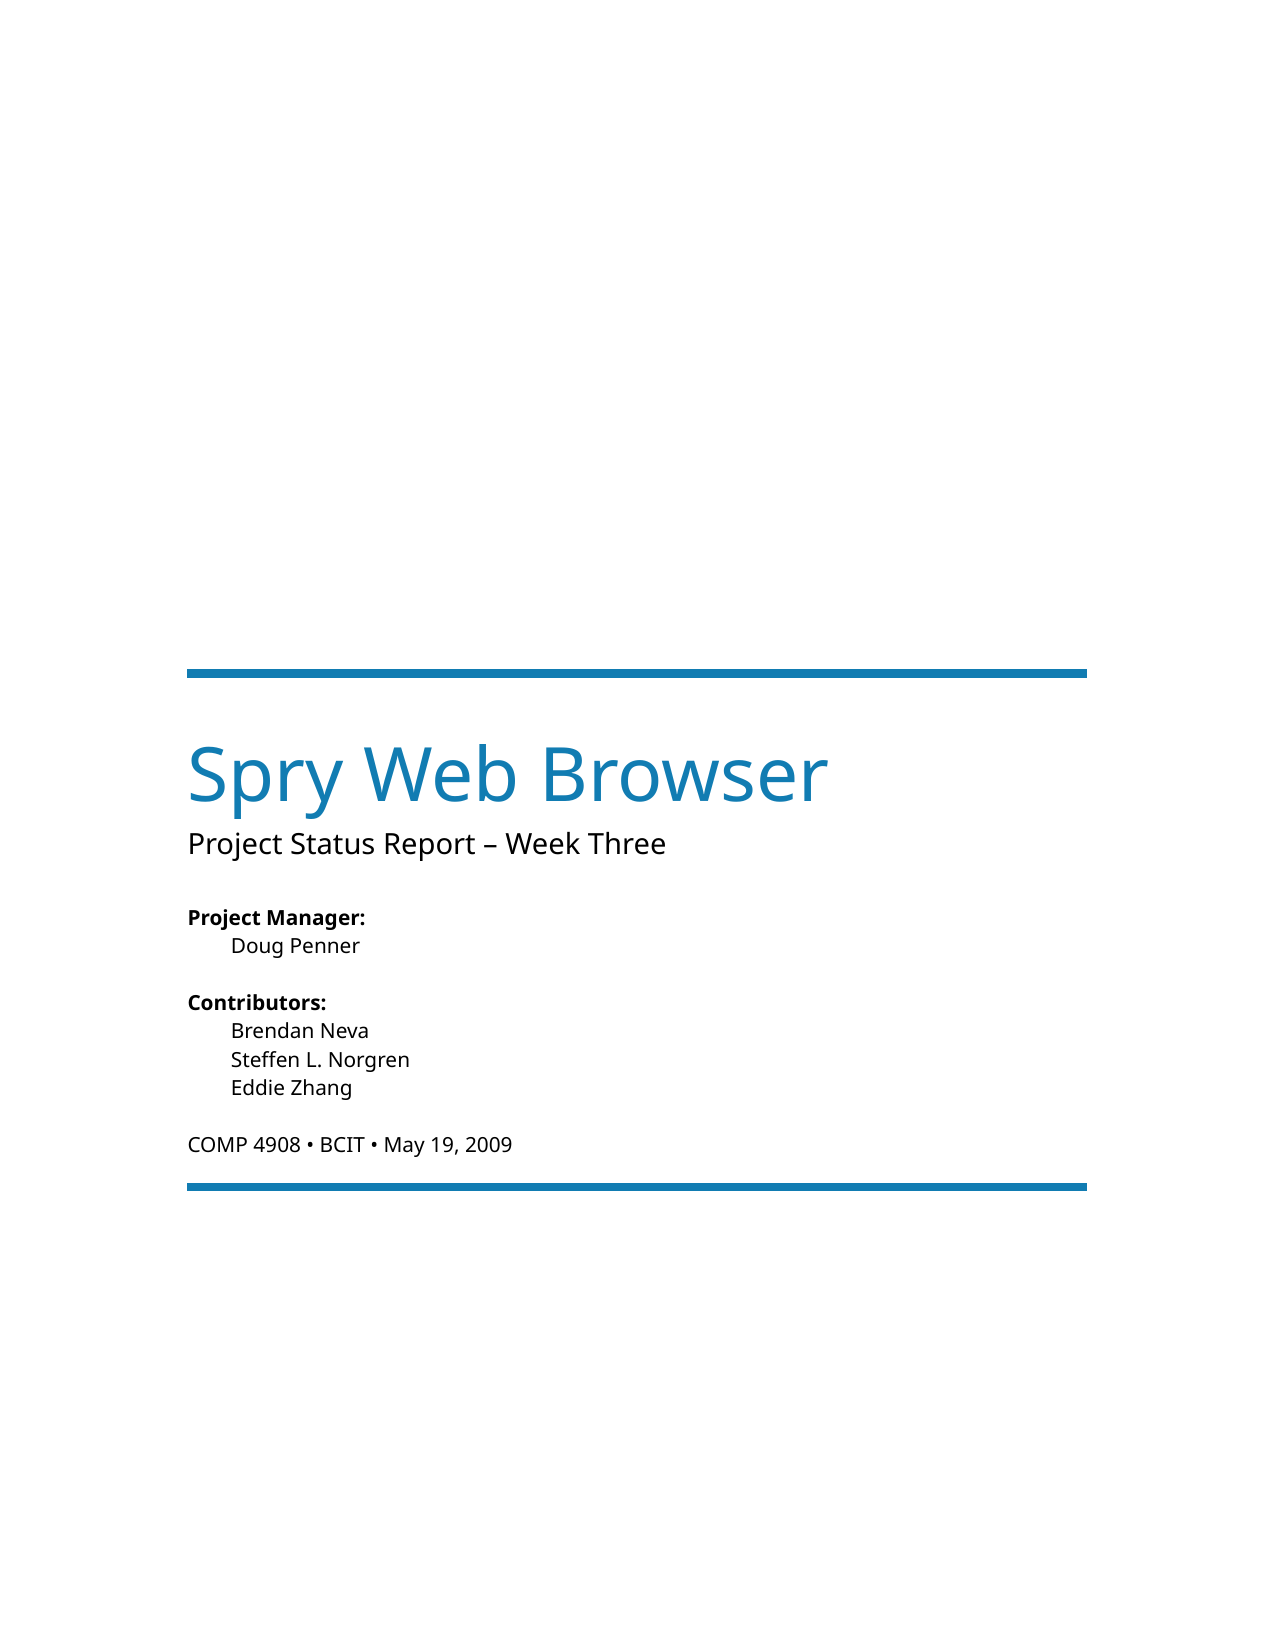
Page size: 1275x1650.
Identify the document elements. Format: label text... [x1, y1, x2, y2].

text Project Manager: [187, 903, 1087, 931]
title Spry Web Browser [187, 721, 1087, 823]
text Brendan Neva [187, 1017, 1087, 1045]
title Project Status Report – Week Three [187, 823, 1087, 863]
text COMP 4908 • BCIT • May 19, 2009 [187, 1130, 1087, 1159]
text Steffen L. Norgren [187, 1045, 1087, 1073]
text Doug Penner [187, 931, 1087, 960]
text Contributors: [187, 988, 1087, 1017]
text Eddie Zhang [187, 1073, 1087, 1102]
